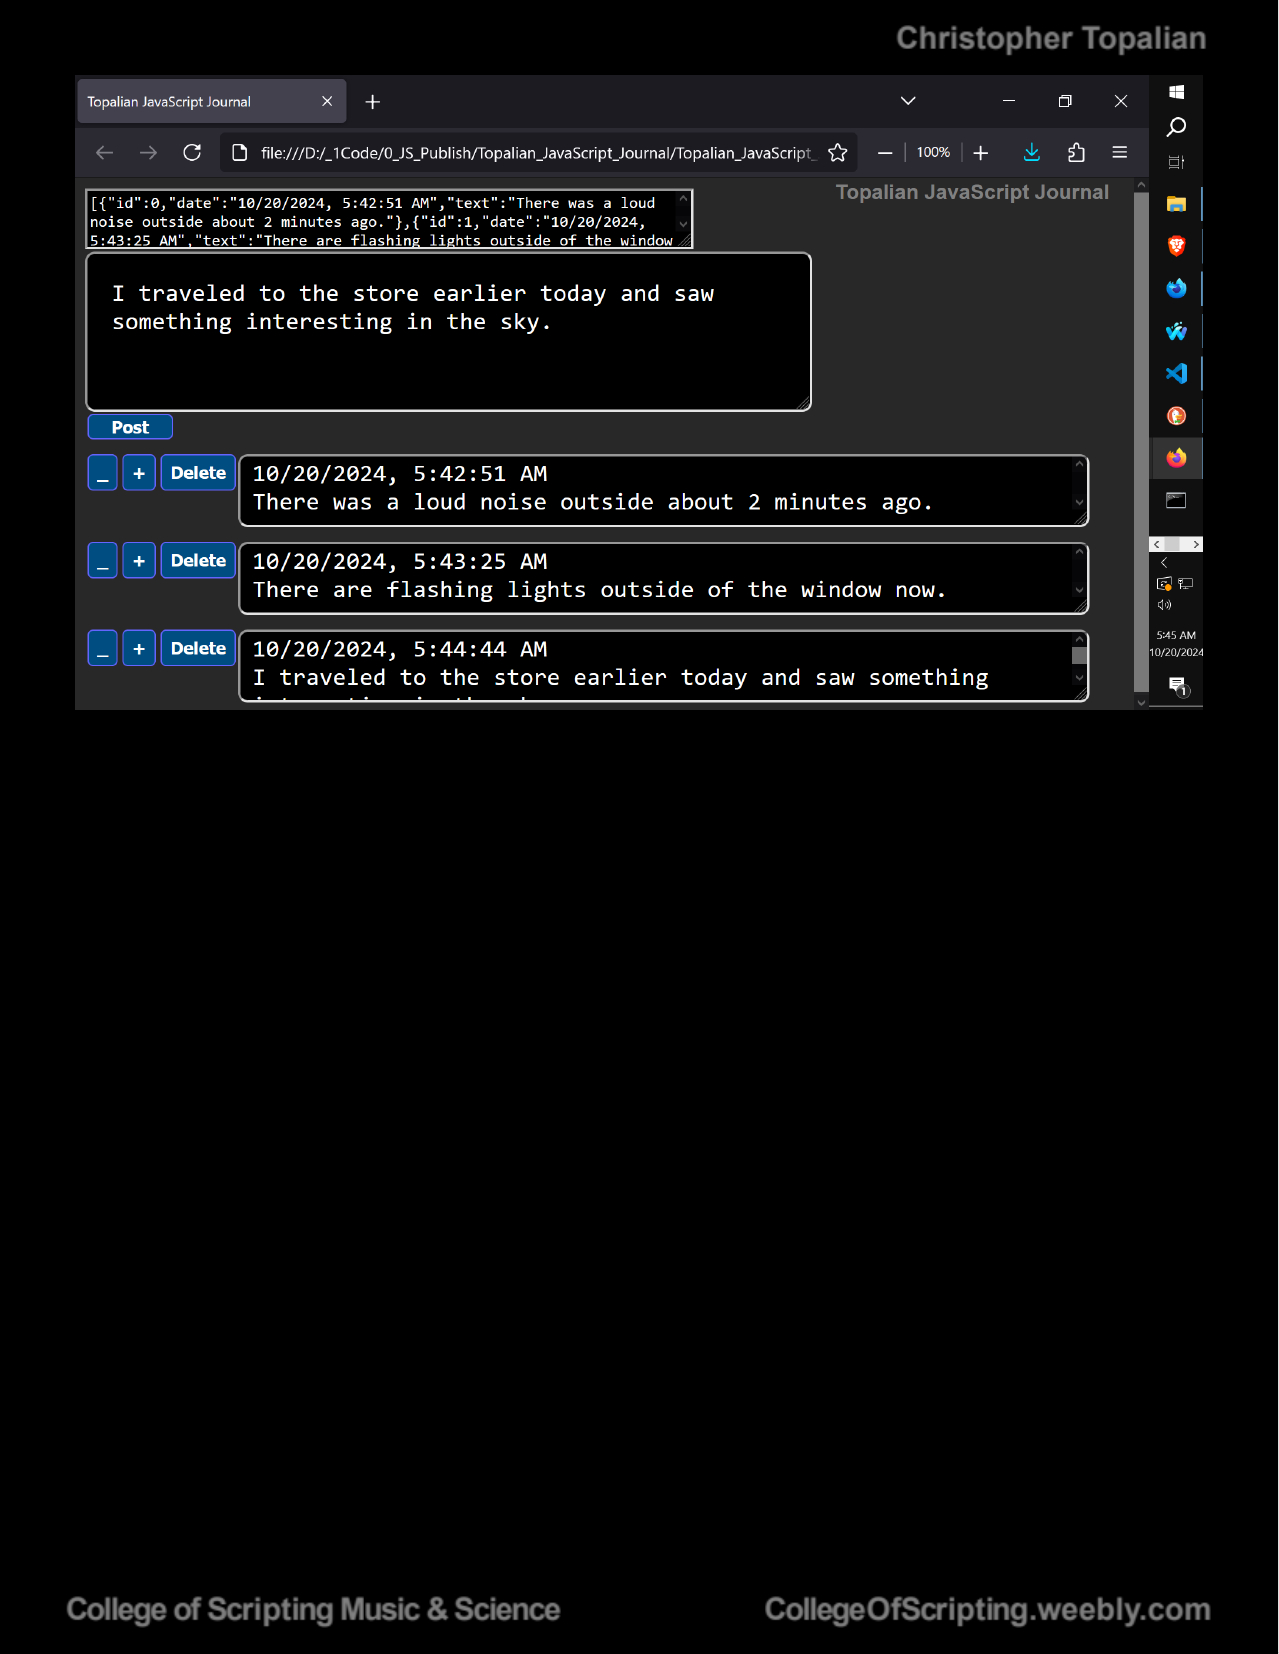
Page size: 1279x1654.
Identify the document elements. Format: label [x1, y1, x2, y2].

picture [75, 75, 1203, 710]
